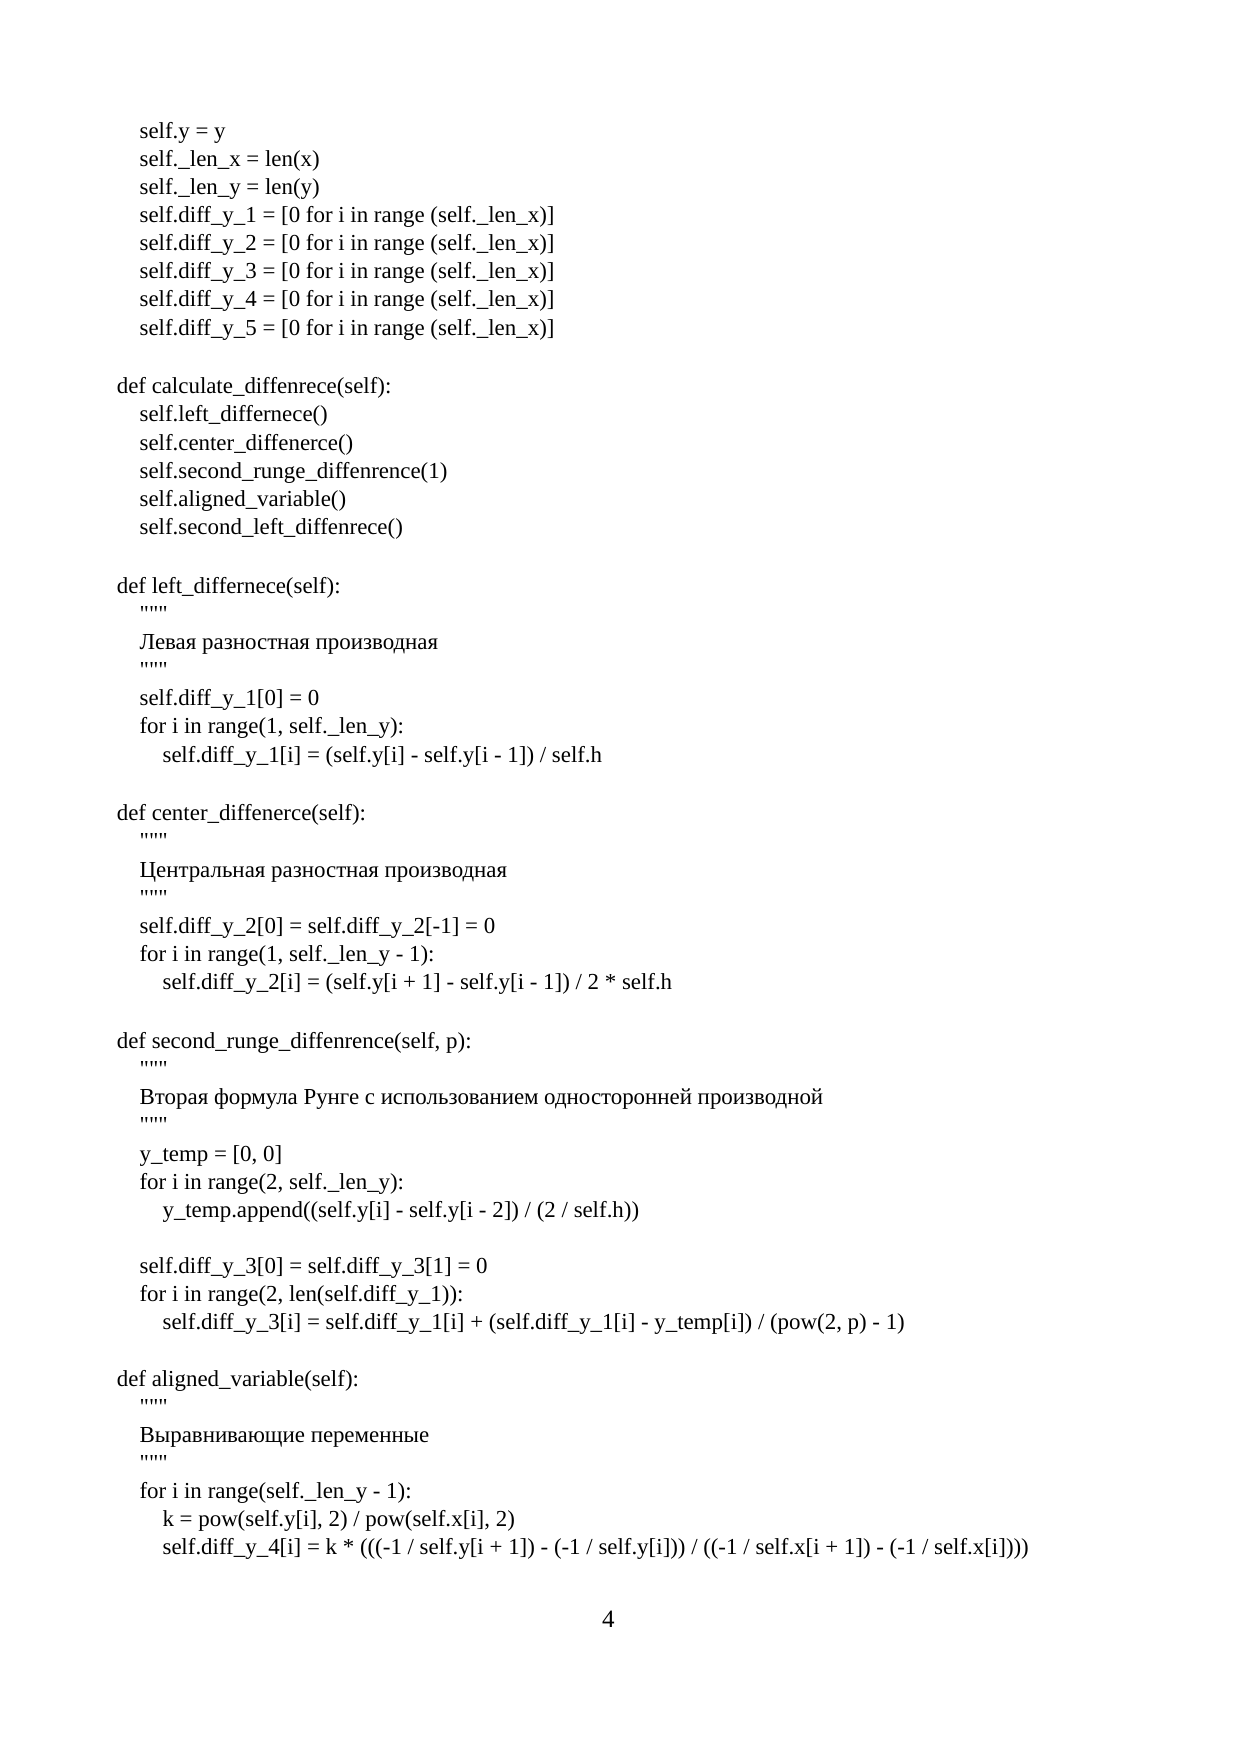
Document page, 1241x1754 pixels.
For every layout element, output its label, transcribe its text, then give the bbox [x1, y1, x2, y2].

text """ [94, 1111, 1122, 1138]
text self.diff_y_1 = [0 for i in range (self._len_x)] [94, 201, 1122, 227]
text self.aligned_variable() [94, 485, 1122, 511]
text self.diff_y_3[0] = self.diff_y_3[1] = 0 [94, 1252, 1122, 1278]
text self.diff_y_2[i] = (self.y[i + 1] - self.y[i - 1]) / 2 * self.h [94, 968, 1122, 994]
text def second_runge_diffenrence(self, p): [94, 1027, 1122, 1053]
text self.second_left_diffenrece() [94, 513, 1122, 539]
text self.center_diffenerce() [94, 429, 1122, 455]
text self.diff_y_5 = [0 for i in range (self._len_x)] [94, 313, 1122, 340]
text Вторая формула Рунге с использованием односторонней производной [94, 1083, 1122, 1110]
text """ [94, 656, 1122, 683]
text """ [94, 1393, 1122, 1419]
text self.second_runge_diffenrence(1) [94, 457, 1122, 483]
text self.y = y [94, 117, 1122, 143]
text self.diff_y_1[0] = 0 [94, 684, 1122, 711]
text self.diff_y_4[i] = k * (((-1 / self.y[i + 1]) - (-1 / self.y[i])) / ((-1 / self.x[i + 1]) - (-1 / self.x[i]))) [94, 1533, 1122, 1560]
text def aligned_variable(self): [94, 1364, 1122, 1391]
text self.left_differnece() [94, 401, 1122, 427]
text Выравнивающие переменные [94, 1421, 1122, 1447]
text for i in range(1, self._len_y - 1): [94, 940, 1122, 966]
text """ [94, 1055, 1122, 1082]
text def center_diffenerce(self): [94, 799, 1122, 826]
text for i in range(2, len(self.diff_y_1)): [94, 1280, 1122, 1307]
text for i in range(2, self._len_y): [94, 1168, 1122, 1194]
text """ [94, 1449, 1122, 1475]
text Левая разностная производная [94, 628, 1122, 654]
text self.diff_y_2 = [0 for i in range (self._len_x)] [94, 229, 1122, 256]
text """ [94, 884, 1122, 910]
text Центральная разностная производная [94, 856, 1122, 882]
text self.diff_y_3[i] = self.diff_y_1[i] + (self.diff_y_1[i] - y_temp[i]) / (pow(2, p) - 1) [94, 1308, 1122, 1335]
text self.diff_y_1[i] = (self.y[i] - self.y[i - 1]) / self.h [94, 741, 1122, 767]
text self._len_y = len(y) [94, 173, 1122, 199]
text self.diff_y_3 = [0 for i in range (self._len_x)] [94, 257, 1122, 284]
text def left_differnece(self): [94, 572, 1122, 598]
text k = pow(self.y[i], 2) / pow(self.x[i], 2) [94, 1505, 1122, 1532]
text def calculate_diffenrece(self): [94, 372, 1122, 399]
text """ [94, 600, 1122, 626]
text y_temp.append((self.y[i] - self.y[i - 2]) / (2 / self.h)) [94, 1196, 1122, 1222]
text """ [94, 828, 1122, 854]
text y_temp = [0, 0] [94, 1139, 1122, 1166]
text self._len_x = len(x) [94, 145, 1122, 171]
text for i in range(1, self._len_y): [94, 712, 1122, 739]
text for i in range(self._len_y - 1): [94, 1477, 1122, 1503]
text self.diff_y_4 = [0 for i in range (self._len_x)] [94, 285, 1122, 312]
text self.diff_y_2[0] = self.diff_y_2[-1] = 0 [94, 912, 1122, 938]
